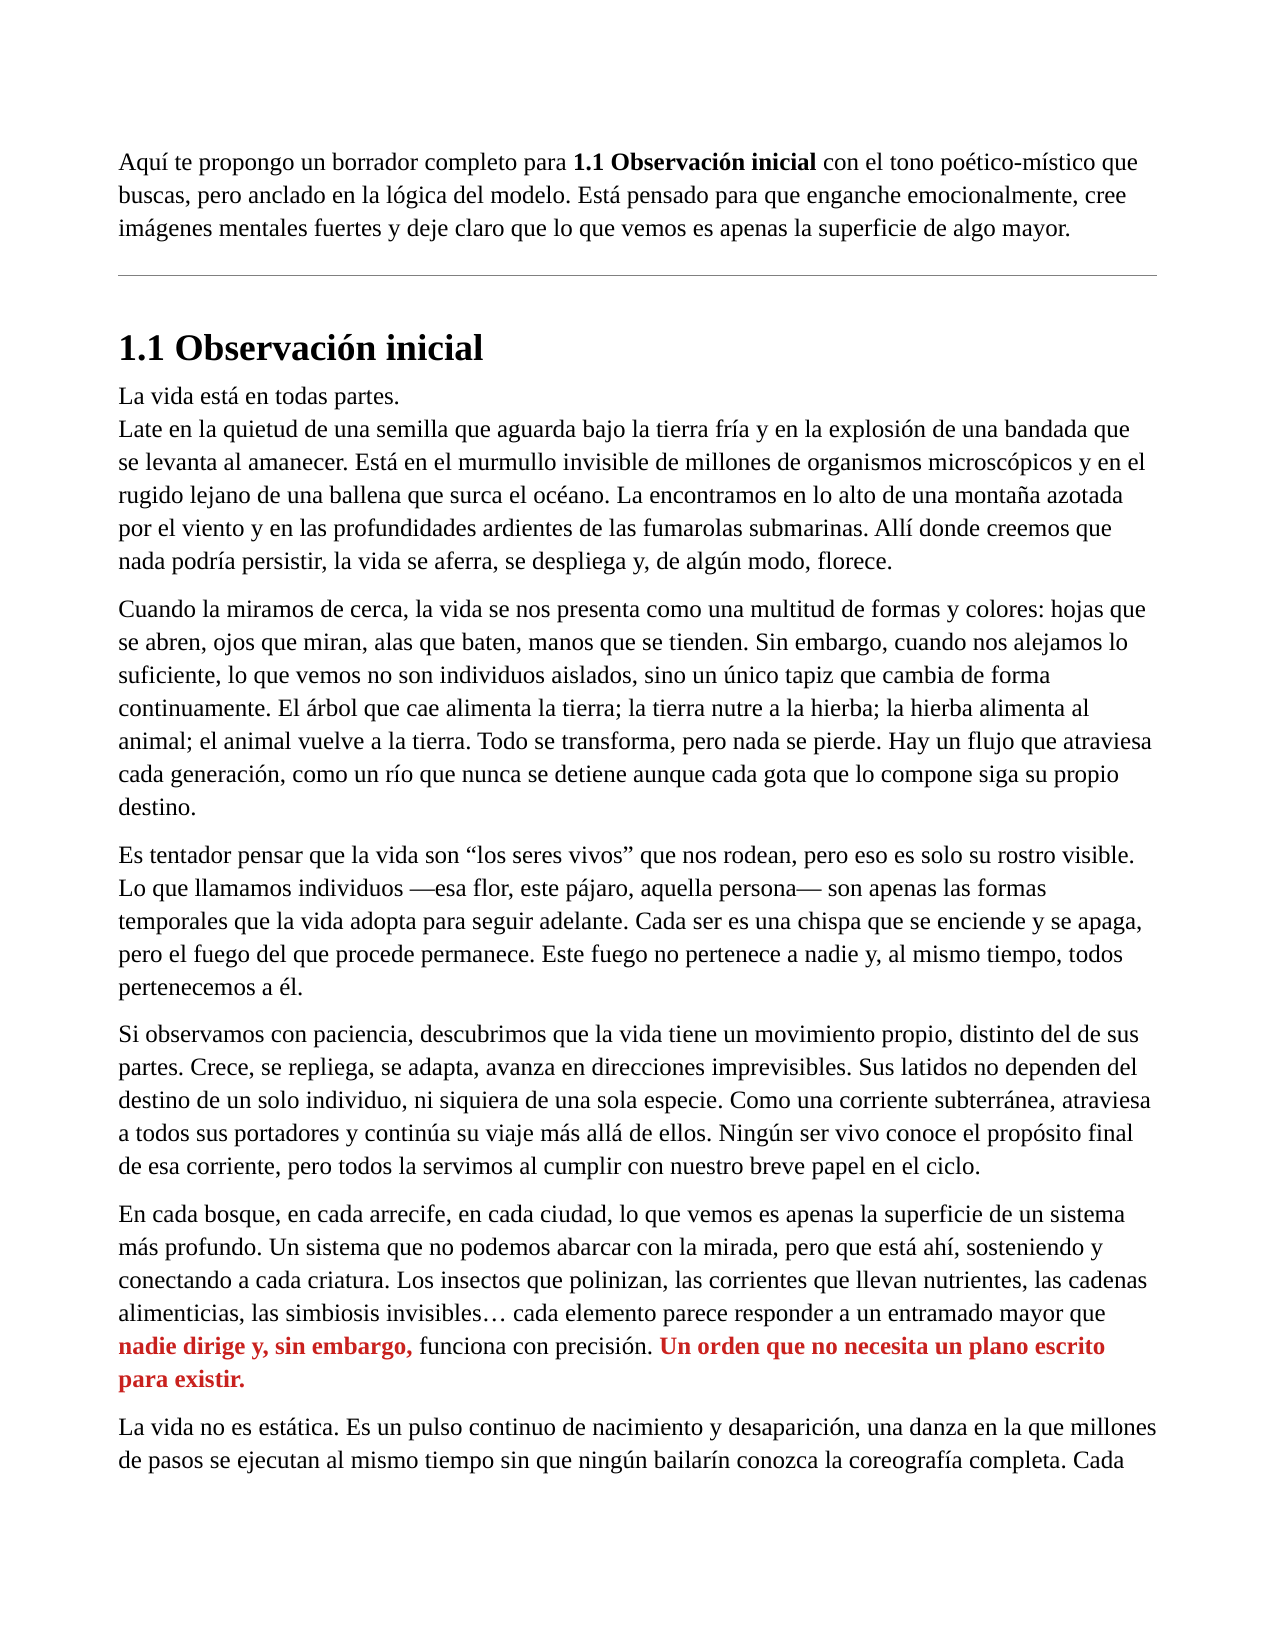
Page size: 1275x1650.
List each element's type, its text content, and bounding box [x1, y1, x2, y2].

text La vida no es estática. Es un pulso continuo de nacimiento y desaparición, una danza en la que millones de pasos se ejecutan al mismo tiempo sin que ningún bailarín conozca la coreografía completa. Cada [118, 1412, 1157, 1473]
text En cada bosque, en cada arrecife, en cada ciudad, lo que vemos es apenas la superficie de un sistema más profundo. Un sistema que no podemos abarcar con la mirada, pero que está ahí, sosteniendo y conectando a cada criatura. Los insectos que polinizan, las corrientes que llevan nutrientes, las cadenas alimenticias, las simbiosis invisibles… cada elemento parece responder a un entramado mayor que nadie dirige y, sin embargo, funciona con precisión. Un orden que no necesita un plano escrito para existir. [118, 1199, 1157, 1393]
text Cuando la miramos de cerca, la vida se nos presenta como una multitud de formas y colores: hojas que se abren, ojos que miran, alas que baten, manos que se tienden. Sin embargo, cuando nos alejamos lo suficiente, lo que vemos no son individuos aislados, sino un único tapiz que cambia de forma continuamente. El árbol que cae alimenta la tierra; la tierra nutre a la hierba; la hierba alimenta al animal; el animal vuelve a la tierra. Todo se transforma, pero nada se pierde. Hay un flujo que atraviesa cada generación, como un río que nunca se detiene aunque cada gota que lo compone siga su propio destino. [118, 594, 1157, 821]
text Aquí te propongo un borrador completo para 1.1 Observación inicial con el tono poético-místico que buscas, pero anclado en la lógica del modelo. Está pensado para que enganche emocionalmente, cree imágenes mentales fuertes y deje claro que lo que vemos es apenas la superficie de algo mayor. [118, 147, 1157, 242]
subtitle 1.1 Observación inicial [118, 326, 1157, 369]
text Si observamos con paciencia, descubrimos que la vida tiene un movimiento propio, distinto del de sus partes. Crece, se repliega, se adapta, avanza en direcciones imprevisibles. Sus latidos no dependen del destino de un solo individuo, ni siquiera de una sola especie. Como una corriente subterránea, atraviesa a todos sus portadores y continúa su viaje más allá de ellos. Ningún ser vivo conoce el propósito final de esa corriente, pero todos la servimos al cumplir con nuestro breve papel en el ciclo. [118, 1019, 1157, 1180]
text La vida está en todas partes. Late en la quietud de una semilla que aguarda bajo la tierra fría y en la explosión de una bandada que se levanta al amanecer. Está en el murmullo invisible de millones de organismos microscópicos y en el rugido lejano de una ballena que surca el océano. La encontramos en lo alto de una montaña azotada por el viento y en las profundidades ardientes de las fumarolas submarinas. Allí donde creemos que nada podría persistir, la vida se aferra, se despliega y, de algún modo, florece. [118, 381, 1157, 575]
text Es tentador pensar que la vida son “los seres vivos” que nos rodean, pero eso es solo su rostro visible. Lo que llamamos individuos —esa flor, este pájaro, aquella persona— son apenas las formas temporales que la vida adopta para seguir adelante. Cada ser es una chispa que se enciende y se apaga, pero el fuego del que procede permanece. Este fuego no pertenece a nadie y, al mismo tiempo, todos pertenecemos a él. [118, 840, 1157, 1001]
